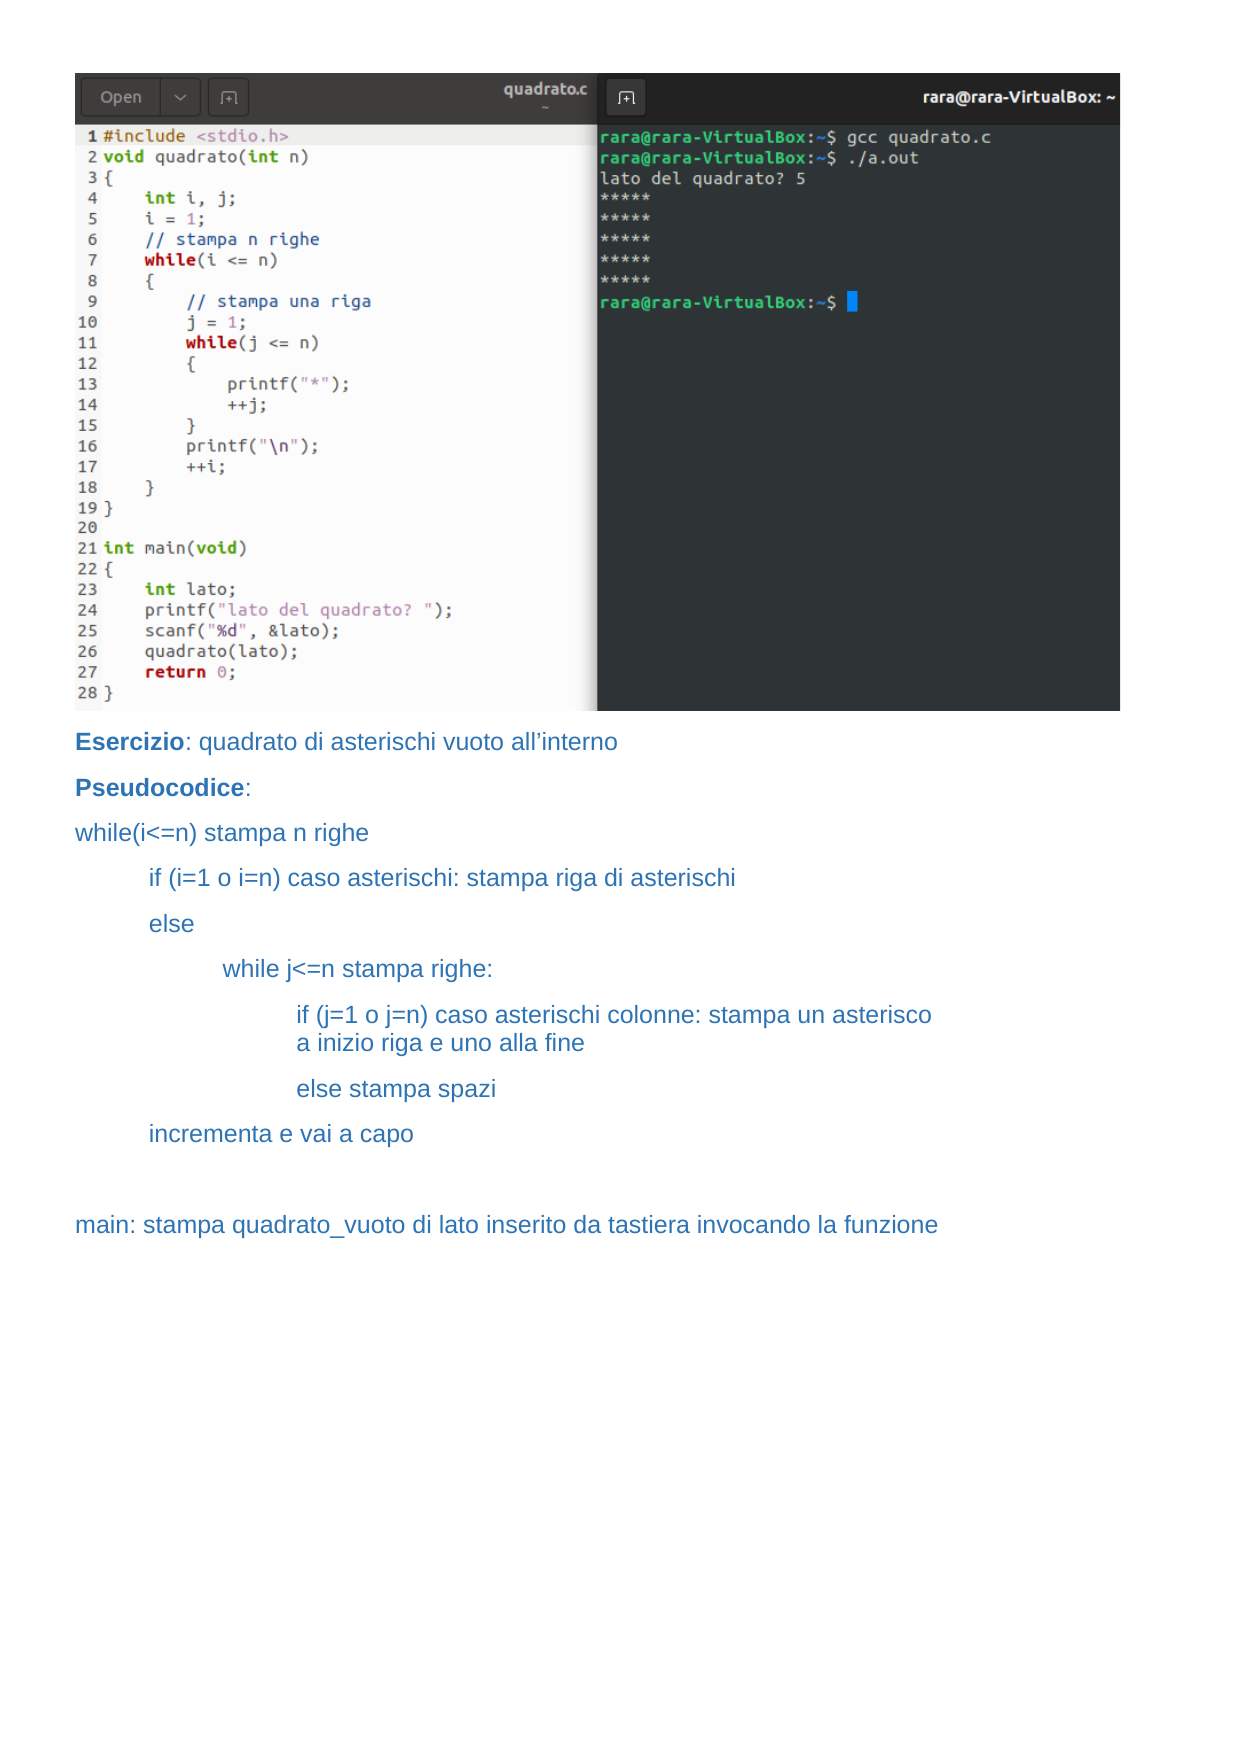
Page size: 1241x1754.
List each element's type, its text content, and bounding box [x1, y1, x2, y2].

text while j<=n stampa righe: [149, 954, 1165, 983]
text if (j=1 o j=n) caso asterischi colonne: stampa un asterisco a inizio riga e uno alla fine [296, 999, 1165, 1057]
text main: stampa quadrato_vuoto di lato inserito da tastiera invocando la funzione [75, 1210, 1165, 1239]
text while(i<=n) stampa n righe [75, 818, 1165, 847]
text else stampa spazi [222, 1074, 1165, 1102]
text Pseudocodice: [75, 772, 1165, 801]
text else [75, 909, 1165, 937]
text Esercizio: quadrato di asterischi vuoto all’interno [75, 727, 1165, 756]
text if (i=1 o i=n) caso asterischi: stampa riga di asterischi [75, 863, 1165, 892]
text incrementa e vai a capo [75, 1119, 1165, 1148]
